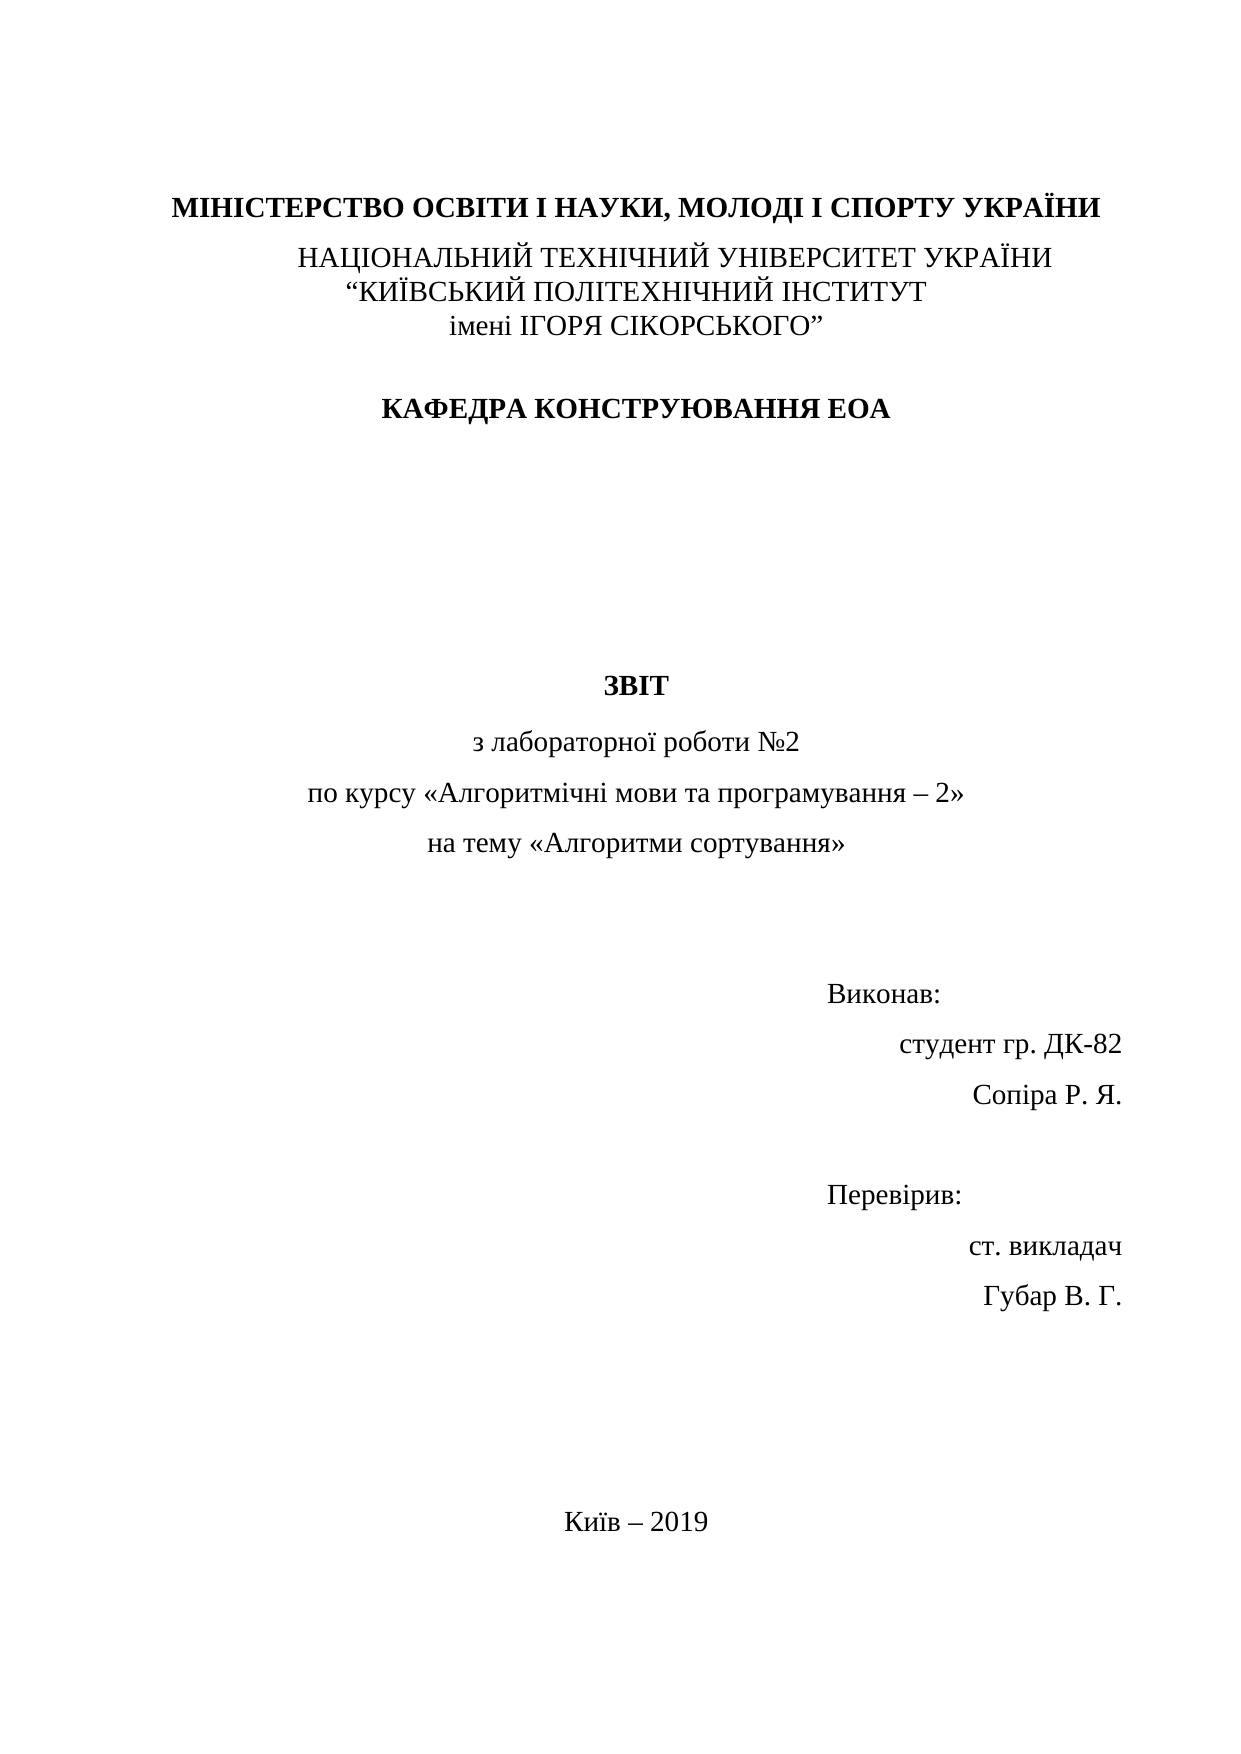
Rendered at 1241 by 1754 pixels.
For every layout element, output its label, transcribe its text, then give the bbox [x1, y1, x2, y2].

text Міністерство освіти і науки, МОЛОДІ І СПОРТУ України [150, 190, 1122, 224]
text імені ІГОРЯ СІКОРСЬКОГО” [150, 308, 1122, 341]
text Перевірив: [150, 1177, 1122, 1211]
text Губар В. Г. [150, 1278, 1122, 1312]
text Київ – 2019 [150, 1504, 1122, 1538]
text з лабораторної роботи №2 по курсу «Алгоритмічні мови та програмування – 2» на тему «Алгоритми сортування» [150, 724, 1122, 859]
text НАЦІОНАЛЬНИЙ ТЕХНІЧНИЙ УНІВЕРСИТЕТ УКРАЇНИ [224, 241, 1122, 274]
text студент гр. ДК-82 [150, 1026, 1122, 1060]
text Сопіра Р. Я. [150, 1077, 1122, 1110]
subtitle ЗВІТ [150, 668, 1122, 702]
text ст. викладач [150, 1228, 1122, 1261]
text “КИЇВСЬКИЙ ПОЛІТЕХНІЧНИЙ ІНСТИТУТ [150, 274, 1122, 308]
text Виконав: [150, 976, 1122, 1010]
text Кафедра конструювання ЕОА [150, 391, 1122, 425]
